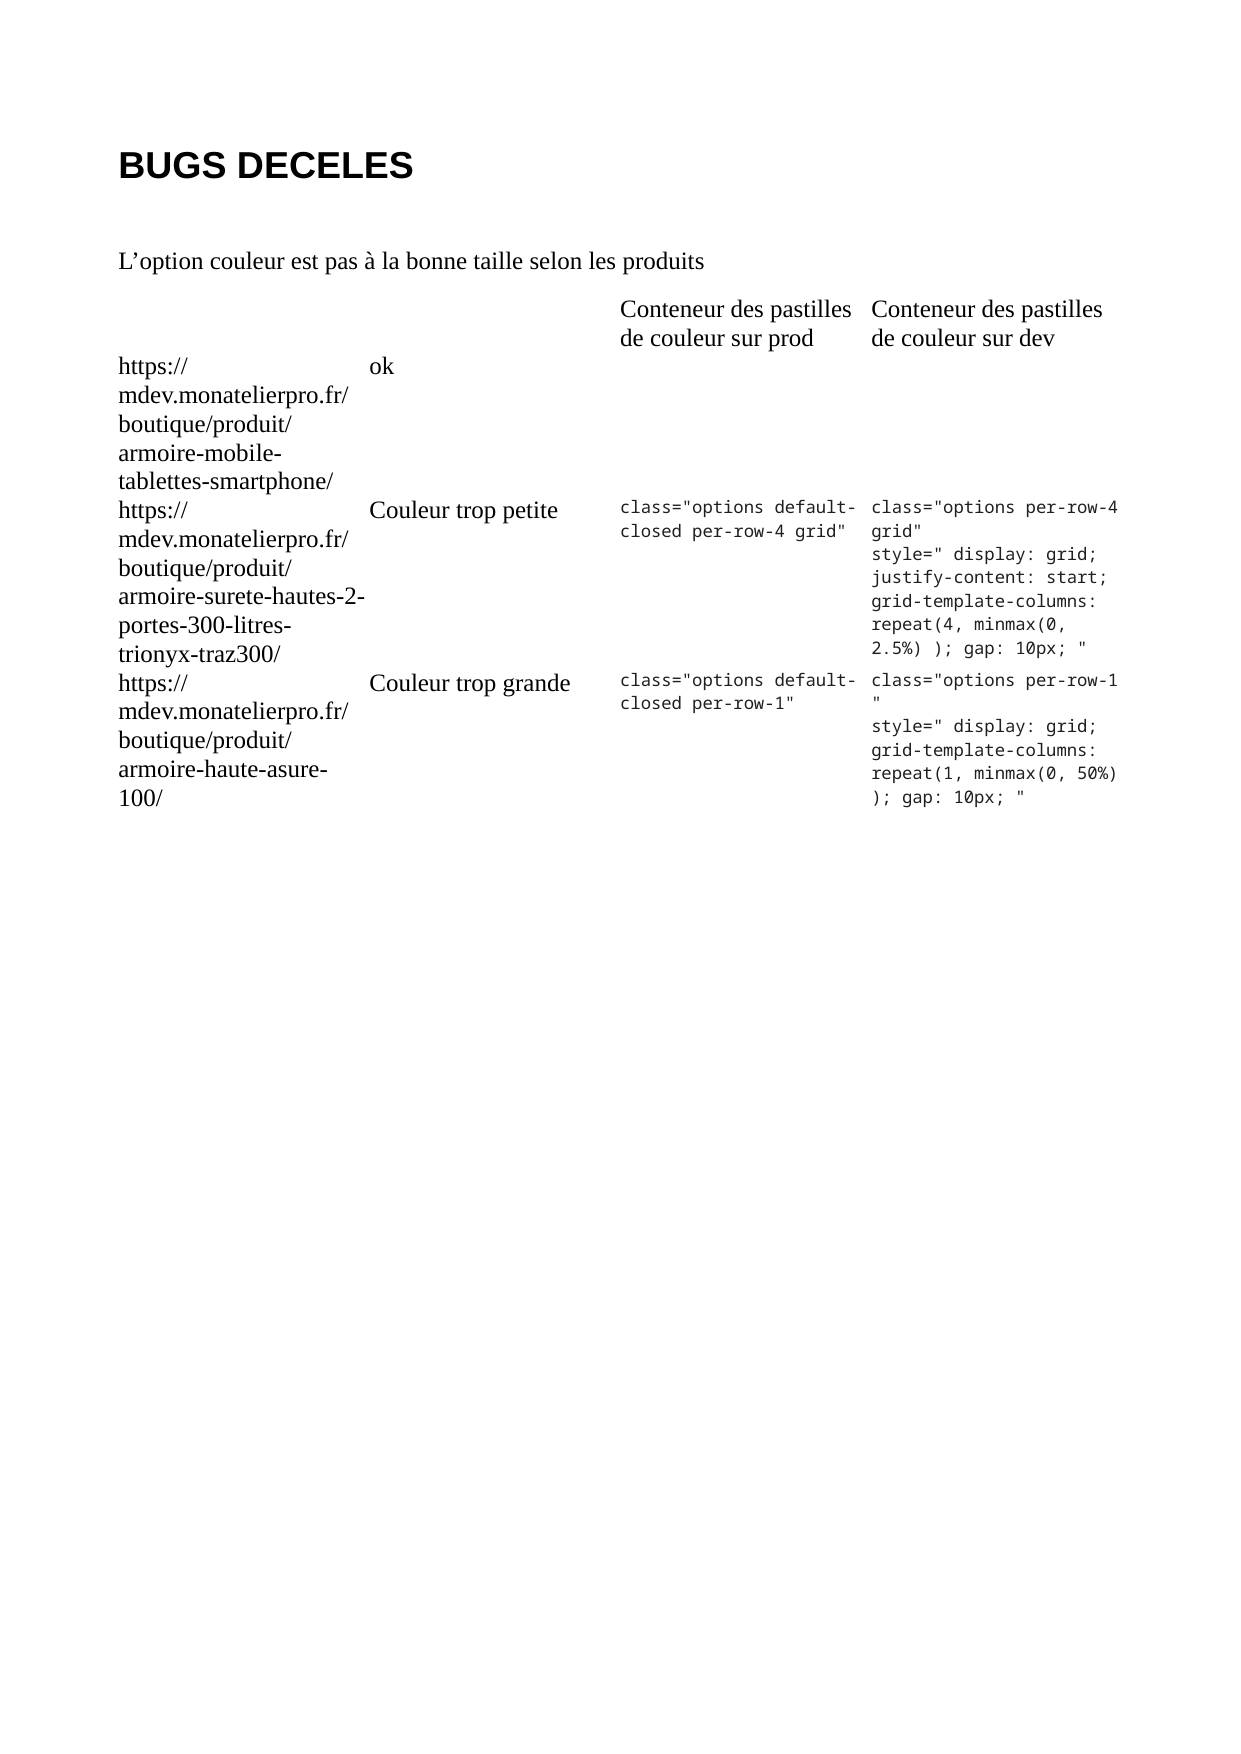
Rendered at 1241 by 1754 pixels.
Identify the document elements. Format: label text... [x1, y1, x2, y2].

table_cell Couleur trop petite [369, 495, 620, 668]
table_cell https://mdev.monatelierpro.fr/boutique/produit/armoire-surete-hautes-2-portes-300-litres-trionyx-traz300/ [118, 495, 369, 668]
table_header [369, 294, 620, 351]
table_header [118, 294, 369, 351]
table_header Conteneur des pastilles de couleur sur dev [871, 294, 1122, 351]
table_cell https://mdev.monatelierpro.fr/boutique/produit/armoire-mobile-tablettes-smartphone/ [118, 351, 369, 495]
text L’option couleur est pas à la bonne taille selon les produits [118, 246, 1122, 275]
table_cell class="options per-row-1 " style=" display: grid; grid-template-columns: repeat(1, minmax(0, 50%) ); gap: 10px; " [871, 668, 1122, 811]
table_cell https://mdev.monatelierpro.fr/boutique/produit/armoire-haute-asure-100/ [118, 668, 369, 811]
table_cell class="options per-row-4 grid" style=" display: grid; justify-content: start; grid-template-columns: repeat(4, minmax(0, 2.5%) ); gap: 10px; " [871, 495, 1122, 668]
table_cell class="options default-closed per-row-4 grid" [620, 495, 871, 668]
table_cell class="options default-closed per-row-1" [620, 668, 871, 811]
table_cell ok [369, 351, 620, 495]
subtitle BUGS DECELES [118, 143, 1122, 186]
table_cell [871, 351, 1122, 495]
table_cell [620, 351, 871, 495]
table_header Conteneur des pastilles de couleur sur prod [620, 294, 871, 351]
table_cell Couleur trop grande [369, 668, 620, 811]
